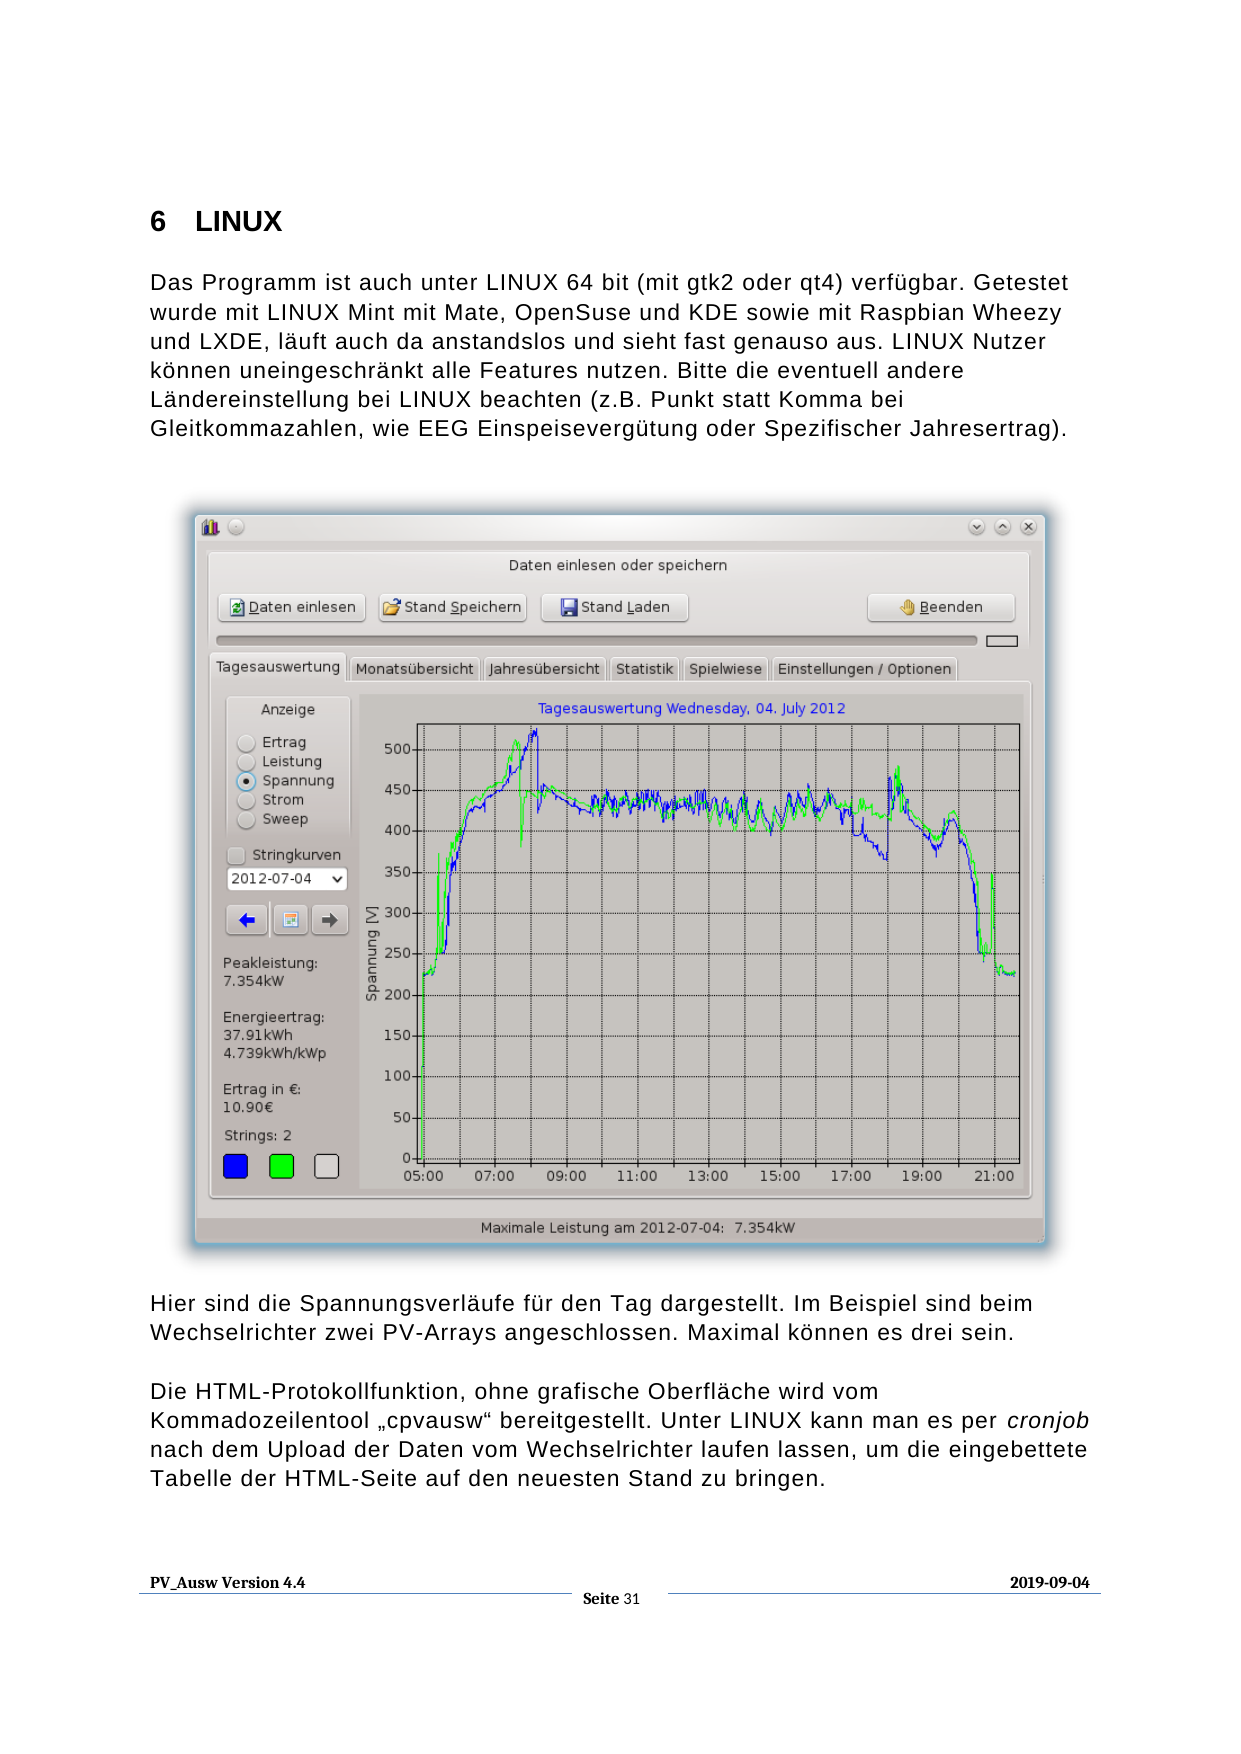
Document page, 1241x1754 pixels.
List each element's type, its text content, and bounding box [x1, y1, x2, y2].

text Hier sind die Spannungsverläufe für den Tag dargestellt. Im Beispiel sind beim Wechselrichter zwei PV-Arrays angeschlossen. Maximal können es drei sein. [150, 471, 1090, 1346]
text Das Programm ist auch unter LINUX 64 bit (mit gtk2 oder qt4) verfügbar. Getestet wurde mit LINUX Mint mit Mate, OpenSuse und KDE sowie mit Raspbian Wheezy und LXDE, läuft auch da anstandslos und sieht fast genauso aus. LINUX Nutzer können uneingeschränkt alle Features nutzen. Bitte die eventuell andere Ländereinstellung bei LINUX beachten (z.B. Punkt statt Komma bei Gleitkommazahlen, wie EEG Einspeisevergütung oder Spezifischer Jahresertrag). [150, 266, 1090, 441]
picture [150, 470, 1089, 1288]
text Die HTML-Protokollfunktion, ohne grafische Oberfläche wird vom Kommadozeilentool „cpvausw“ bereitgestellt. Unter LINUX kann man es per cronjob nach dem Upload der Daten vom Wechselrichter laufen lassen, um die eingebettete Tabelle der HTML-Seite auf den neuesten Stand zu bringen. [150, 1375, 1090, 1491]
subtitle LINUX [150, 204, 1090, 237]
